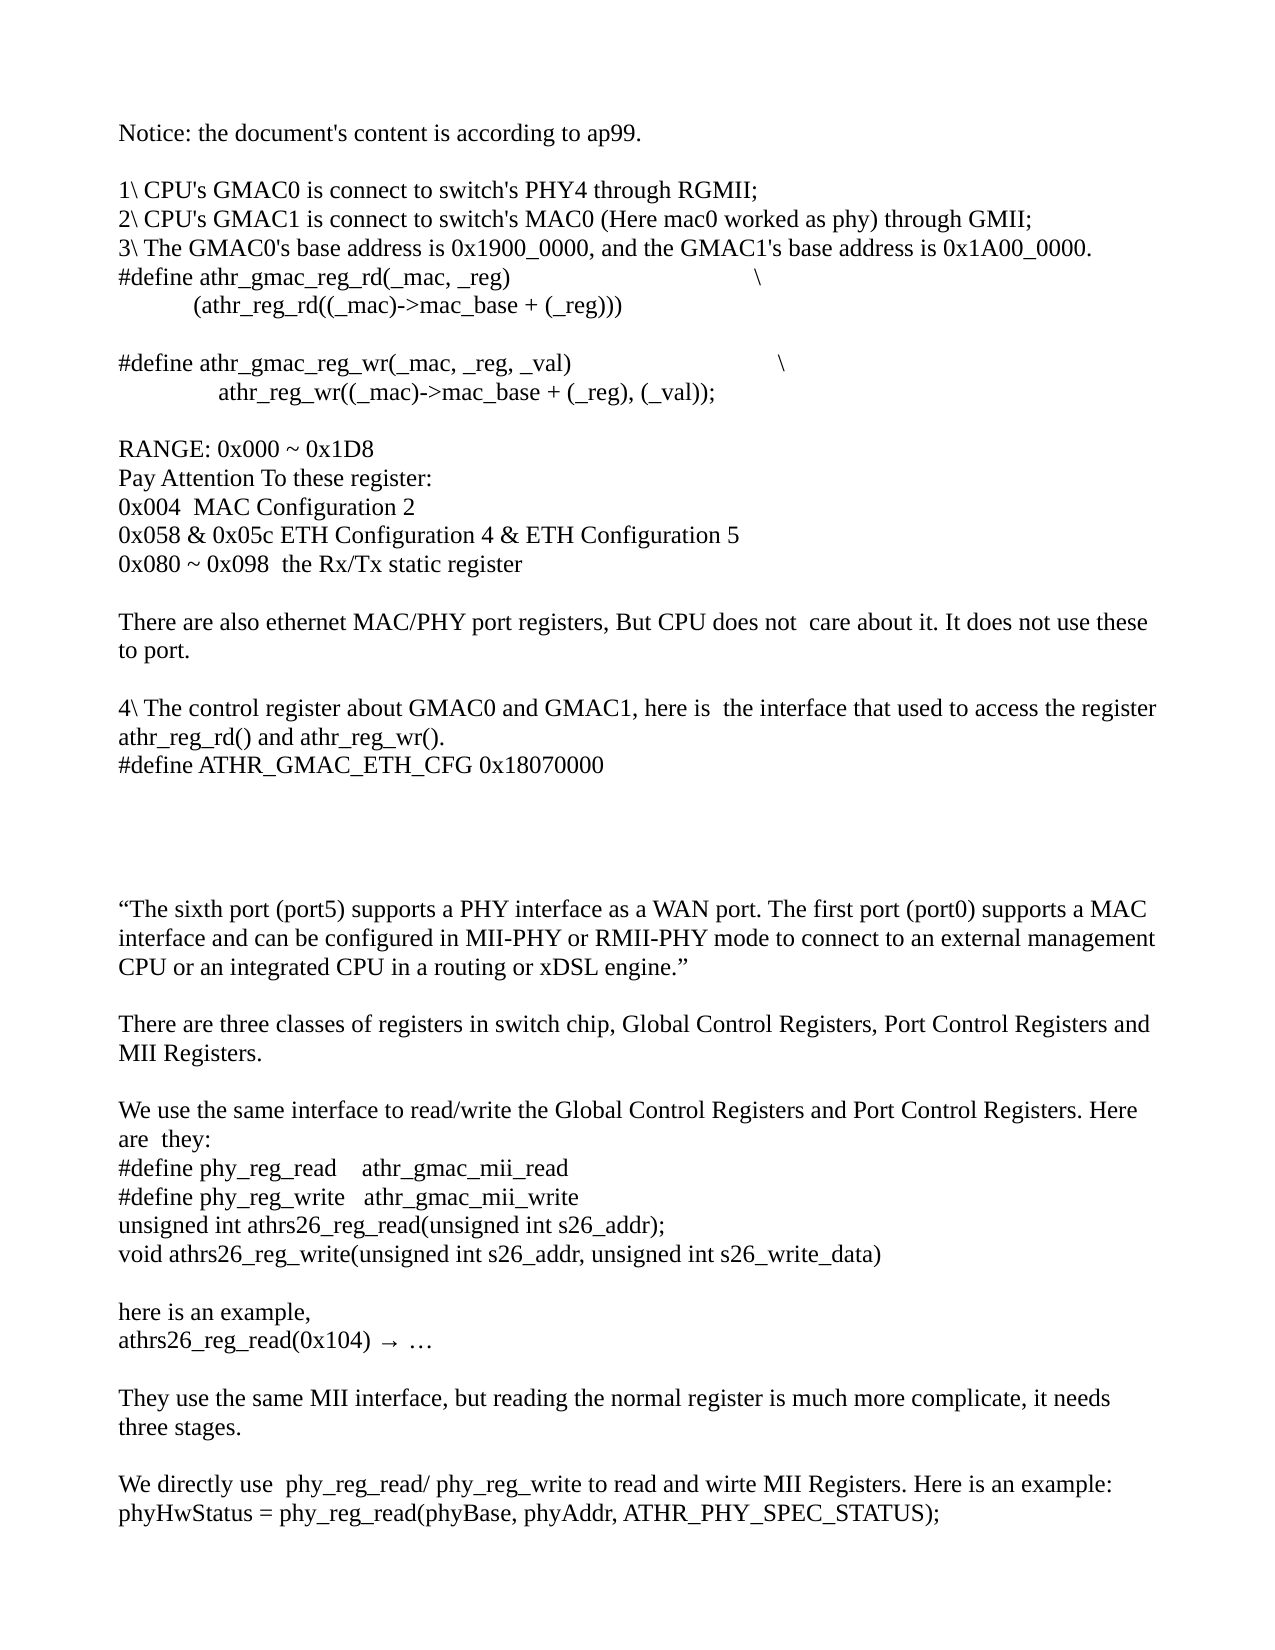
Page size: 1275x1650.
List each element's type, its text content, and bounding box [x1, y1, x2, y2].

text #define phy_reg_read athr_gmac_mii_read [118, 1153, 1157, 1182]
text 0x058 & 0x05c ETH Configuration 4 & ETH Configuration 5 [118, 521, 1157, 549]
text 0x080 ~ 0x098 the Rx/Tx static register [118, 549, 1157, 578]
text phyHwStatus = phy_reg_read(phyBase, phyAddr, ATHR_PHY_SPEC_STATUS); [118, 1498, 1157, 1527]
text RANGE: 0x000 ~ 0x1D8 [118, 434, 1157, 463]
text (athr_reg_rd((_mac)->mac_base + (_reg))) [118, 291, 1157, 319]
text We directly use phy_reg_read/ phy_reg_write to read and wirte MII Registers. Here is an example: [118, 1469, 1157, 1498]
text They use the same MII interface, but reading the normal register is much more complicate, it needs three stages. [118, 1383, 1157, 1441]
text There are three classes of registers in switch chip, Global Control Registers, Port Control Registers and MII Registers. [118, 1009, 1157, 1067]
text 0x004 MAC Configuration 2 [118, 492, 1157, 521]
text 3\ The GMAC0's base address is 0x1900_0000, and the GMAC1's base address is 0x1A00_0000. [118, 233, 1157, 262]
text #define ATHR_GMAC_ETH_CFG 0x18070000 [118, 751, 1157, 779]
text 1\ CPU's GMAC0 is connect to switch's PHY4 through RGMII; [118, 176, 1157, 204]
text athr_reg_rd() and athr_reg_wr(). [118, 722, 1157, 751]
text “The sixth port (port5) supports a PHY interface as a WAN port. The first port (port0) supports a MAC interface and can be configured in MII-PHY or RMII-PHY mode to connect to an external management CPU or an integrated CPU in a routing or xDSL engine.” [118, 894, 1157, 981]
text athr_reg_wr((_mac)->mac_base + (_reg), (_val)); [118, 377, 1157, 406]
text Notice: the document's content is according to ap99. [118, 118, 1157, 147]
text #define athr_gmac_reg_wr(_mac, _reg, _val) \ [118, 348, 1157, 377]
text 4\ The control register about GMAC0 and GMAC1, here is the interface that used to access the register [118, 693, 1157, 722]
text We use the same interface to read/write the Global Control Registers and Port Control Registers. Here are they: [118, 1096, 1157, 1153]
text athrs26_reg_read(0x104) → … [118, 1326, 1157, 1354]
text here is an example, [118, 1297, 1157, 1326]
text There are also ethernet MAC/PHY port registers, But CPU does not care about it. It does not use these to port. [118, 607, 1157, 664]
text unsigned int athrs26_reg_read(unsigned int s26_addr); [118, 1211, 1157, 1239]
text #define athr_gmac_reg_rd(_mac, _reg) \ [118, 262, 1157, 291]
text #define phy_reg_write athr_gmac_mii_write [118, 1182, 1157, 1211]
text void athrs26_reg_write(unsigned int s26_addr, unsigned int s26_write_data) [118, 1239, 1157, 1268]
text Pay Attention To these register: [118, 463, 1157, 492]
text 2\ CPU's GMAC1 is connect to switch's MAC0 (Here mac0 worked as phy) through GMII; [118, 204, 1157, 233]
